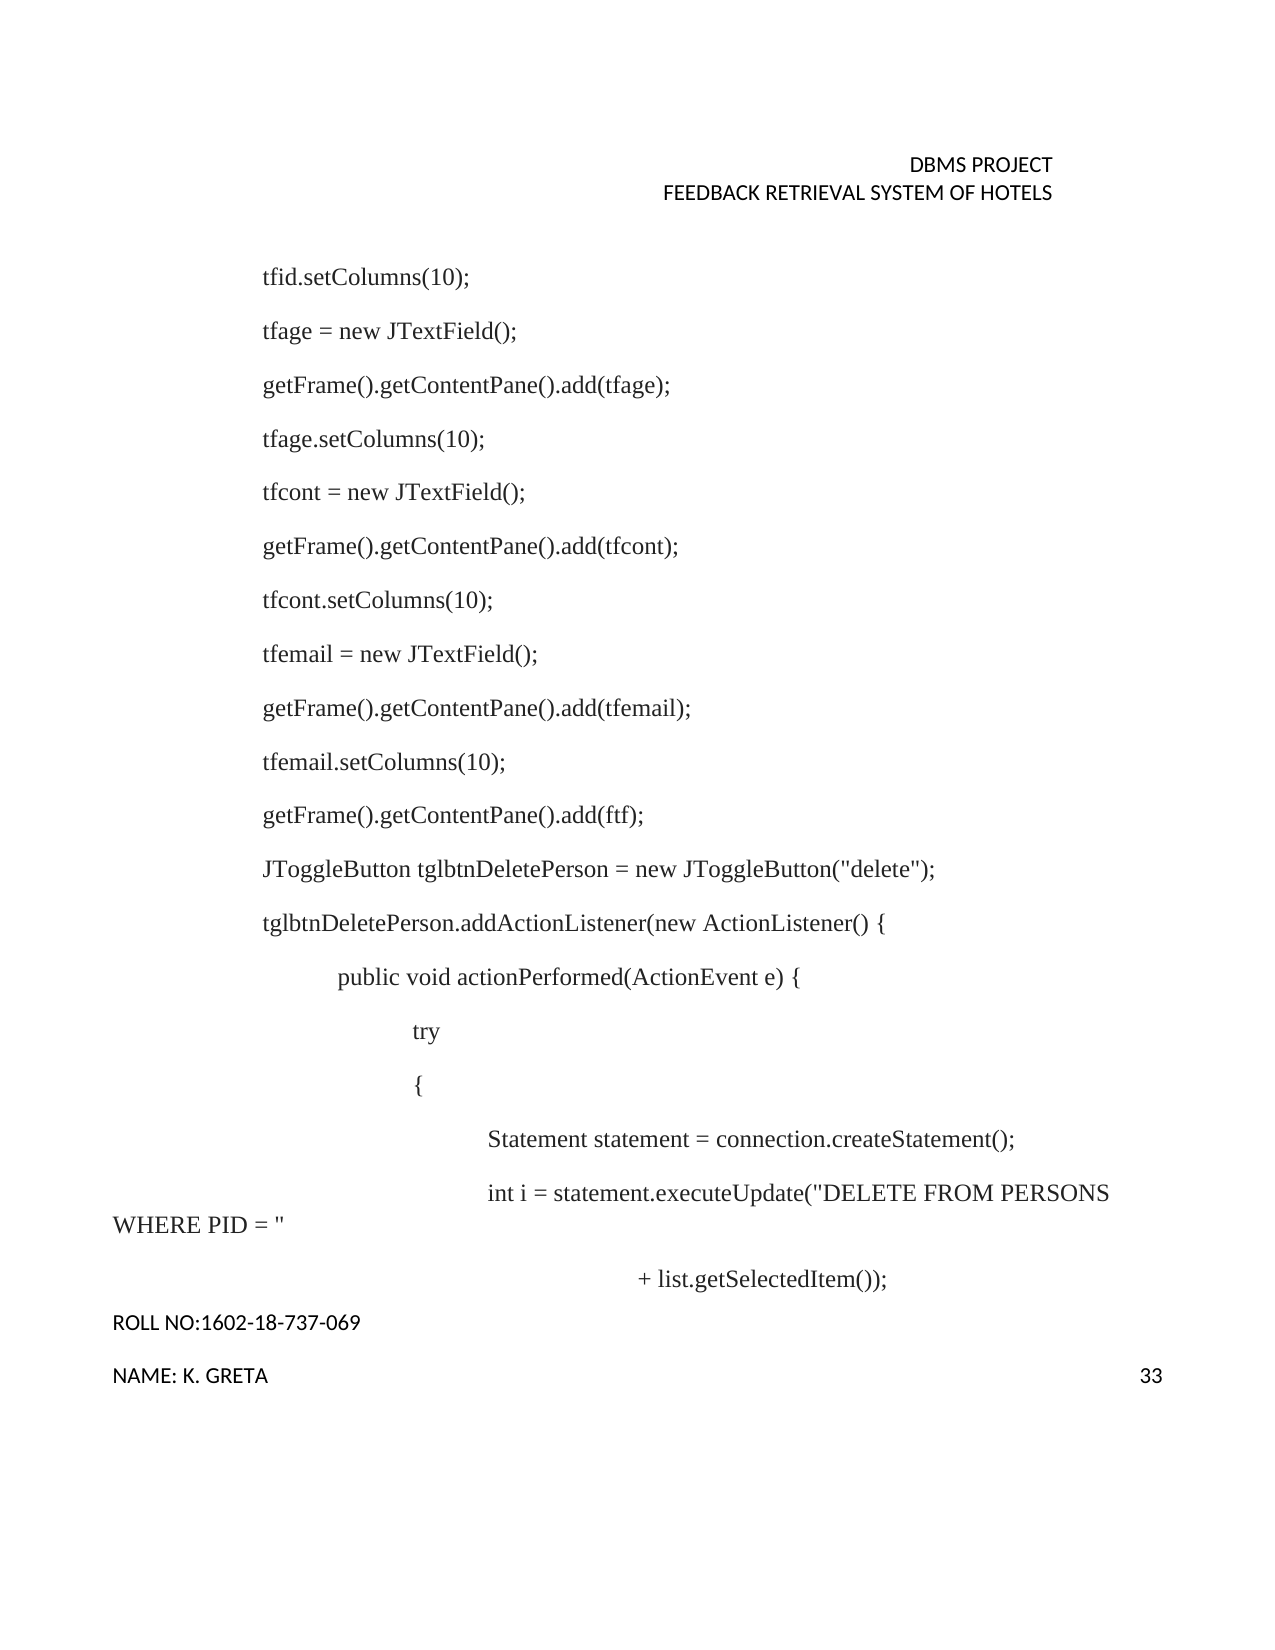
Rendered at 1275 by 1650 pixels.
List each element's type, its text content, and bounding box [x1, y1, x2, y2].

text public void actionPerformed(ActionEvent e) { [112, 962, 1162, 991]
text tfemail.setColumns(10); [112, 747, 1162, 776]
text tfcont.setColumns(10); [112, 585, 1162, 614]
text getFrame().getContentPane().add(tfcont); [112, 531, 1162, 560]
text int i = statement.executeUpdate("DELETE FROM PERSONS WHERE PID = " [112, 1178, 1162, 1239]
text tfage.setColumns(10); [112, 424, 1162, 452]
text getFrame().getContentPane().add(ftf); [112, 801, 1162, 829]
text tglbtnDeletePerson.addActionListener(new ActionListener() { [112, 908, 1162, 937]
text Statement statement = connection.createStatement(); [112, 1124, 1162, 1152]
text tfcont = new JTextField(); [112, 477, 1162, 506]
text getFrame().getContentPane().add(tfemail); [112, 693, 1162, 722]
text + list.getSelectedItem()); [112, 1264, 1162, 1293]
text tfemail = new JTextField(); [112, 639, 1162, 668]
text JToggleButton tglbtnDeletePerson = new JToggleButton("delete"); [112, 854, 1162, 883]
text getFrame().getContentPane().add(tfage); [112, 370, 1162, 398]
text try [112, 1016, 1162, 1045]
text tfage = new JTextField(); [112, 316, 1162, 345]
text { [112, 1070, 1162, 1099]
text tfid.setColumns(10); [112, 262, 1162, 291]
